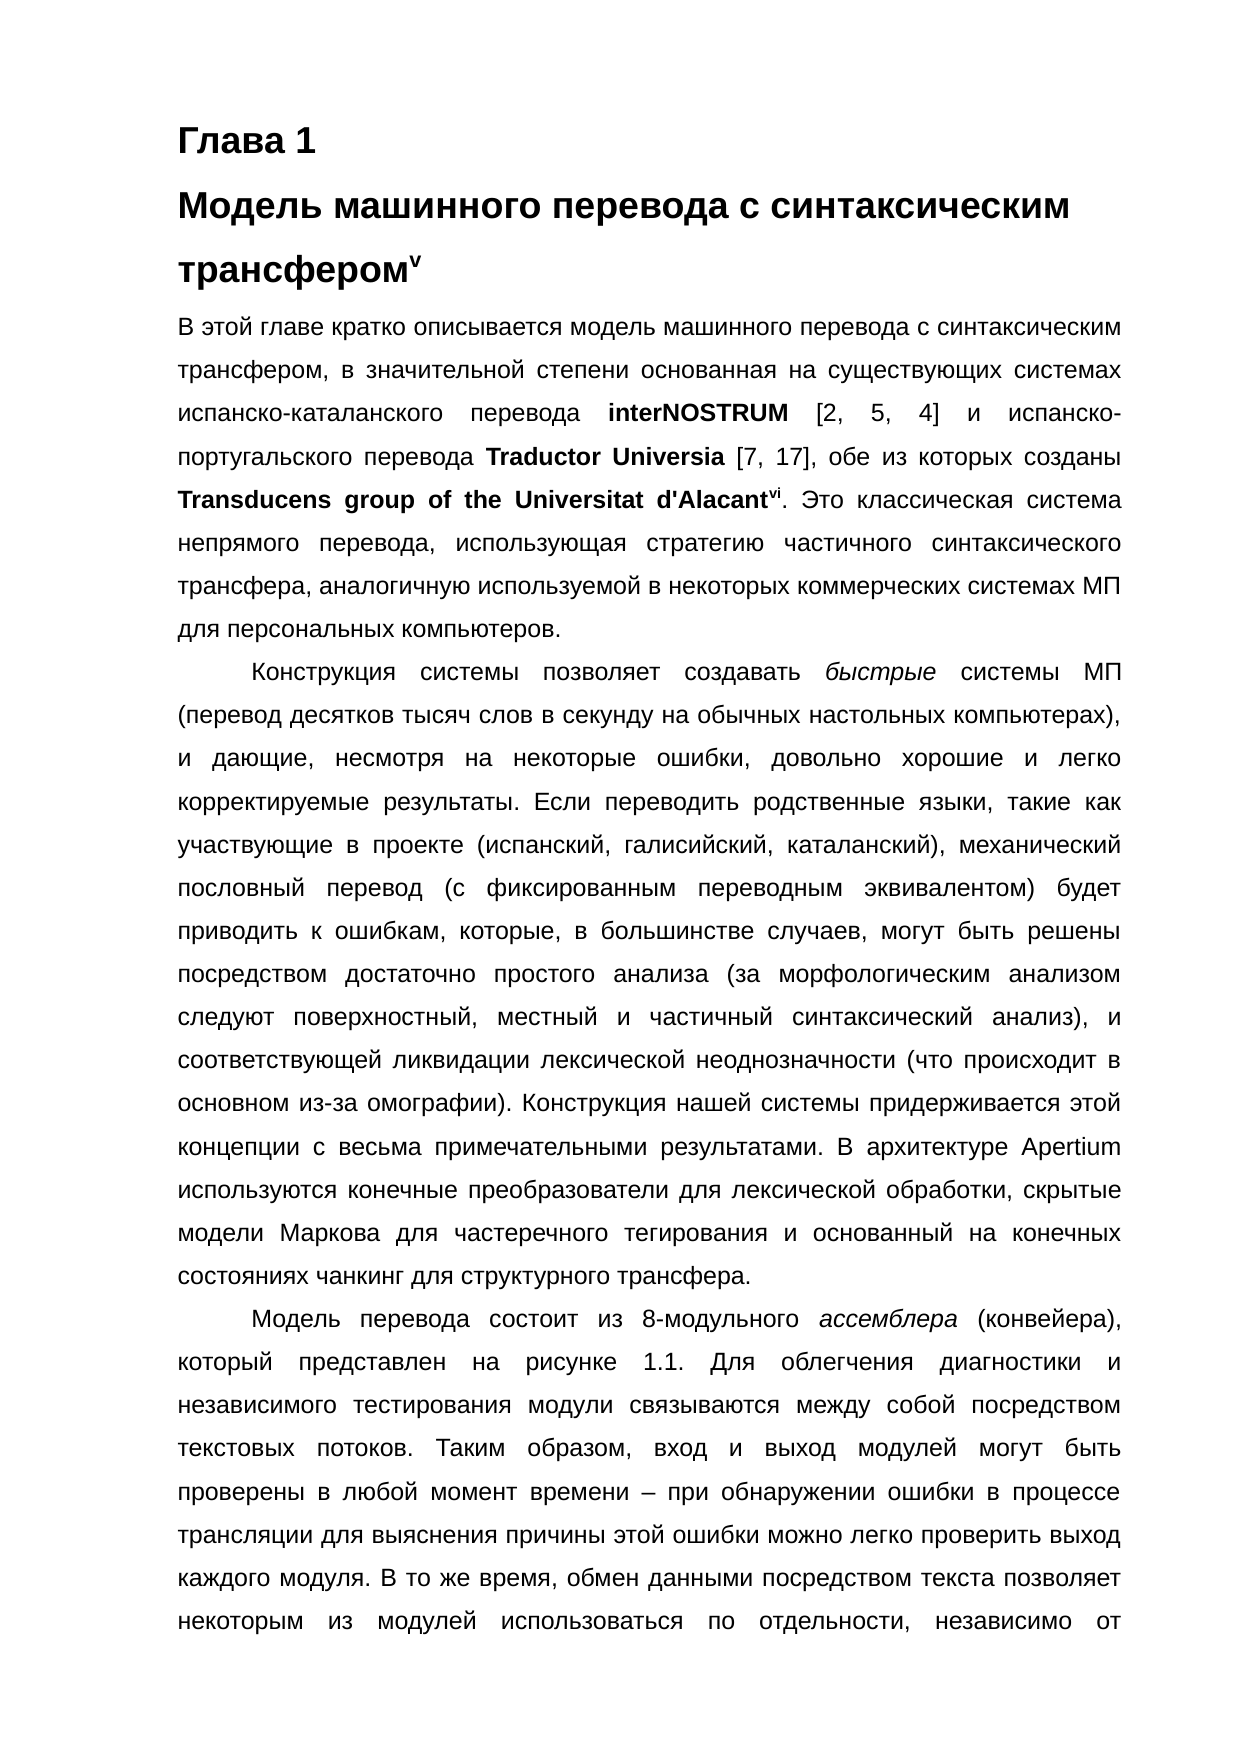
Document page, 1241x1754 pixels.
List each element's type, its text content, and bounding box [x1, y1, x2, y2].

text Глава 1 [177, 118, 1122, 161]
text В этой главе кратко описывается модель машинного перевода с синтаксическим трансфером, в значительной степени основанная на существующих системах испанско-каталанского перевода interNOSTRUM [2, 5, 4] и испанско-португальского перевода Traductor Universia [7, 17], обе из которых созданы Transducens group of the Universitat d'Alacant. Это классическая система непрямого перевода, использующая стратегию частичного синтаксического трансфера, аналогичную используемой в некоторых коммерческих системах МП для персональных компьютеров. [177, 312, 1122, 643]
text Конструкция системы позволяет создавать быстрые системы МП (перевод десятков тысяч слов в секунду на обычных настольных компьютерах), и дающие, несмотря на некоторые ошибки, довольно хорошие и легко корректируемые результаты. Если переводить родственные языки, такие как участвующие в проекте (испанский, галисийский, каталанский), механический пословный перевод (с фиксированным переводным эквивалентом) будет приводить к ошибкам, которые, в большинстве случаев, могут быть решены посредством достаточно простого анализа (за морфологическим анализом следуют поверхностный, местный и частичный синтаксический анализ), и соответствующей ликвидации лексической неоднозначности (что происходит в основном из-за омографии). Конструкция нашей системы придерживается этой концепции с весьма примечательными результатами. В архитектуре Apertium используются конечные преобразователи для лексической обработки, скрытые модели Маркова для чаcтеречного тегирования и основанный на конечных состояниях чанкинг для структурного трансфера. [177, 657, 1122, 1290]
text Модель машинного перевода с синтаксическим трансфером [177, 183, 1122, 291]
text Модель перевода состоит из 8-модульного ассемблера (конвейера), который представлен на рисунке 1.1. Для облегчения диагностики и независимого тестирования модули связываются между собой посредством текстовых потоков. Таким образом, вход и выход модулей могут быть проверены в любой момент времени – при обнаружении ошибки в процессе трансляции для выяснения причины этой ошибки можно легко проверить выход каждого модуля. В то же время, обмен данными посредством текста позволяет некоторым из модулей использоваться по отдельности, независимо от [177, 1304, 1122, 1635]
